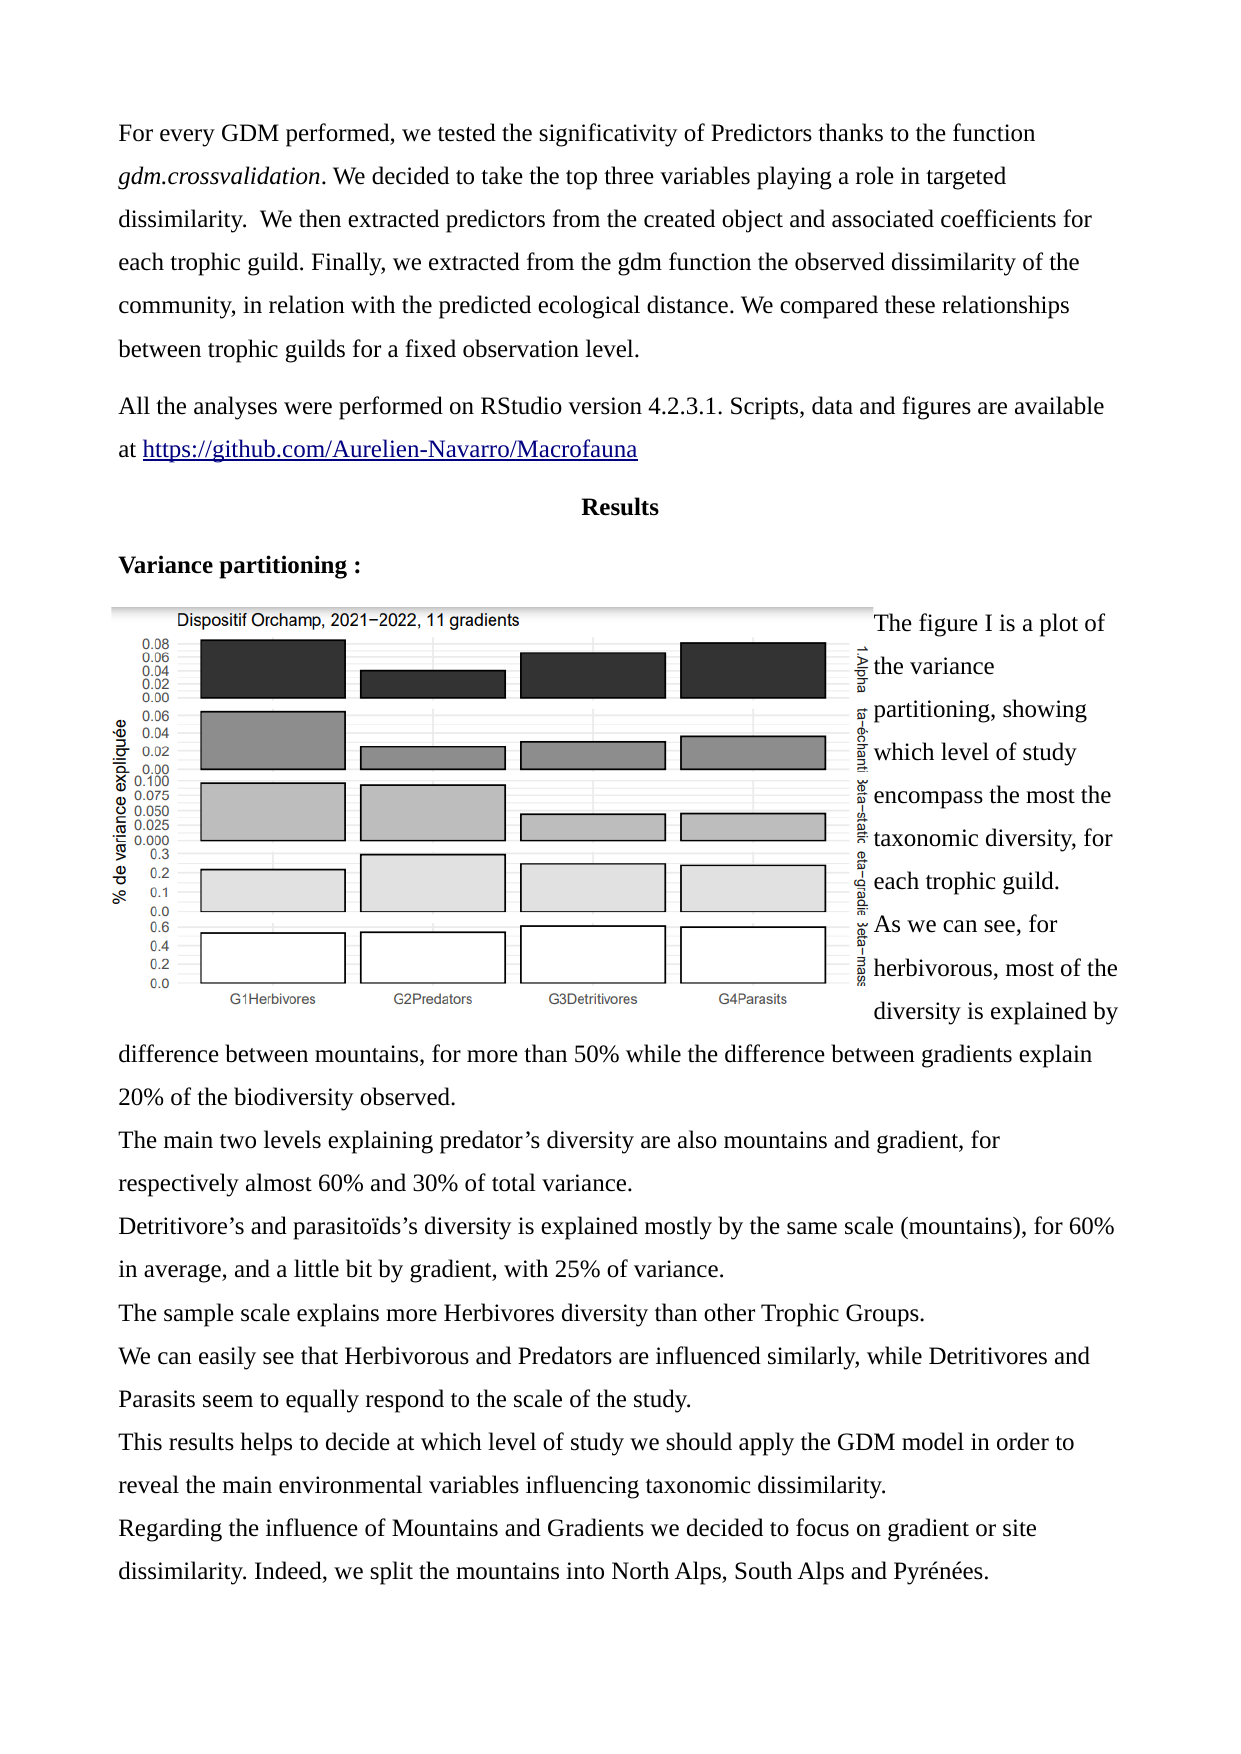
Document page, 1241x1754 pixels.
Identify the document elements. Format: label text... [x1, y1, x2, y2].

text Detritivore’s and parasitoïds’s diversity is explained mostly by the same scale (mountains), for 60% in average, and a little bit by gradient, with 25% of variance. [118, 1211, 1122, 1283]
text The main two levels explaining predator’s diversity are also mountains and gradient, for respectively almost 60% and 30% of total variance. [118, 1125, 1122, 1197]
text For every GDM performed, we tested the significativity of Predictors thanks to the function gdm.crossvalidation. We decided to take the top three variables playing a role in targeted dissimilarity. We then extracted predictors from the created object and associated coefficients for each trophic guild. Finally, we extracted from the gdm function the observed dissimilarity of the community, in relation with the predicted ecological distance. We compared these relationships between trophic guilds for a fixed observation level. [118, 118, 1122, 362]
text As we can see, for herbivorous, most of the diversity is explained by difference between mountains, for more than 50% while the difference between gradients explain 20% of the biodiversity observed. [118, 909, 1122, 1111]
text The sample scale explains more Herbivores diversity than other Trophic Groups. [118, 1298, 1122, 1326]
picture [111, 607, 874, 1029]
text Regarding the influence of Mountains and Gradients we decided to focus on gradient or site dissimilarity. Indeed, we split the mountains into North Alps, South Alps and Pyrénées. [118, 1513, 1122, 1585]
text All the analyses were performed on RStudio version 4.2.3.1. Scripts, data and figures are available at https://github.com/Aurelien-Navarro/Macrofauna [118, 391, 1122, 463]
text Variance partitioning : [118, 550, 1122, 579]
text We can easily see that Herbivorous and Predators are influenced similarly, while Detritivores and Parasits seem to equally respond to the scale of the study. [118, 1341, 1122, 1413]
text Results [118, 492, 1122, 521]
text This results helps to decide at which level of study we should apply the GDM model in order to reveal the main environmental variables influencing taxonomic dissimilarity. [118, 1427, 1122, 1499]
text The figure I is a plot of the variance partitioning, showing which level of study encompass the most the taxonomic diversity, for each trophic guild. [874, 608, 1122, 895]
